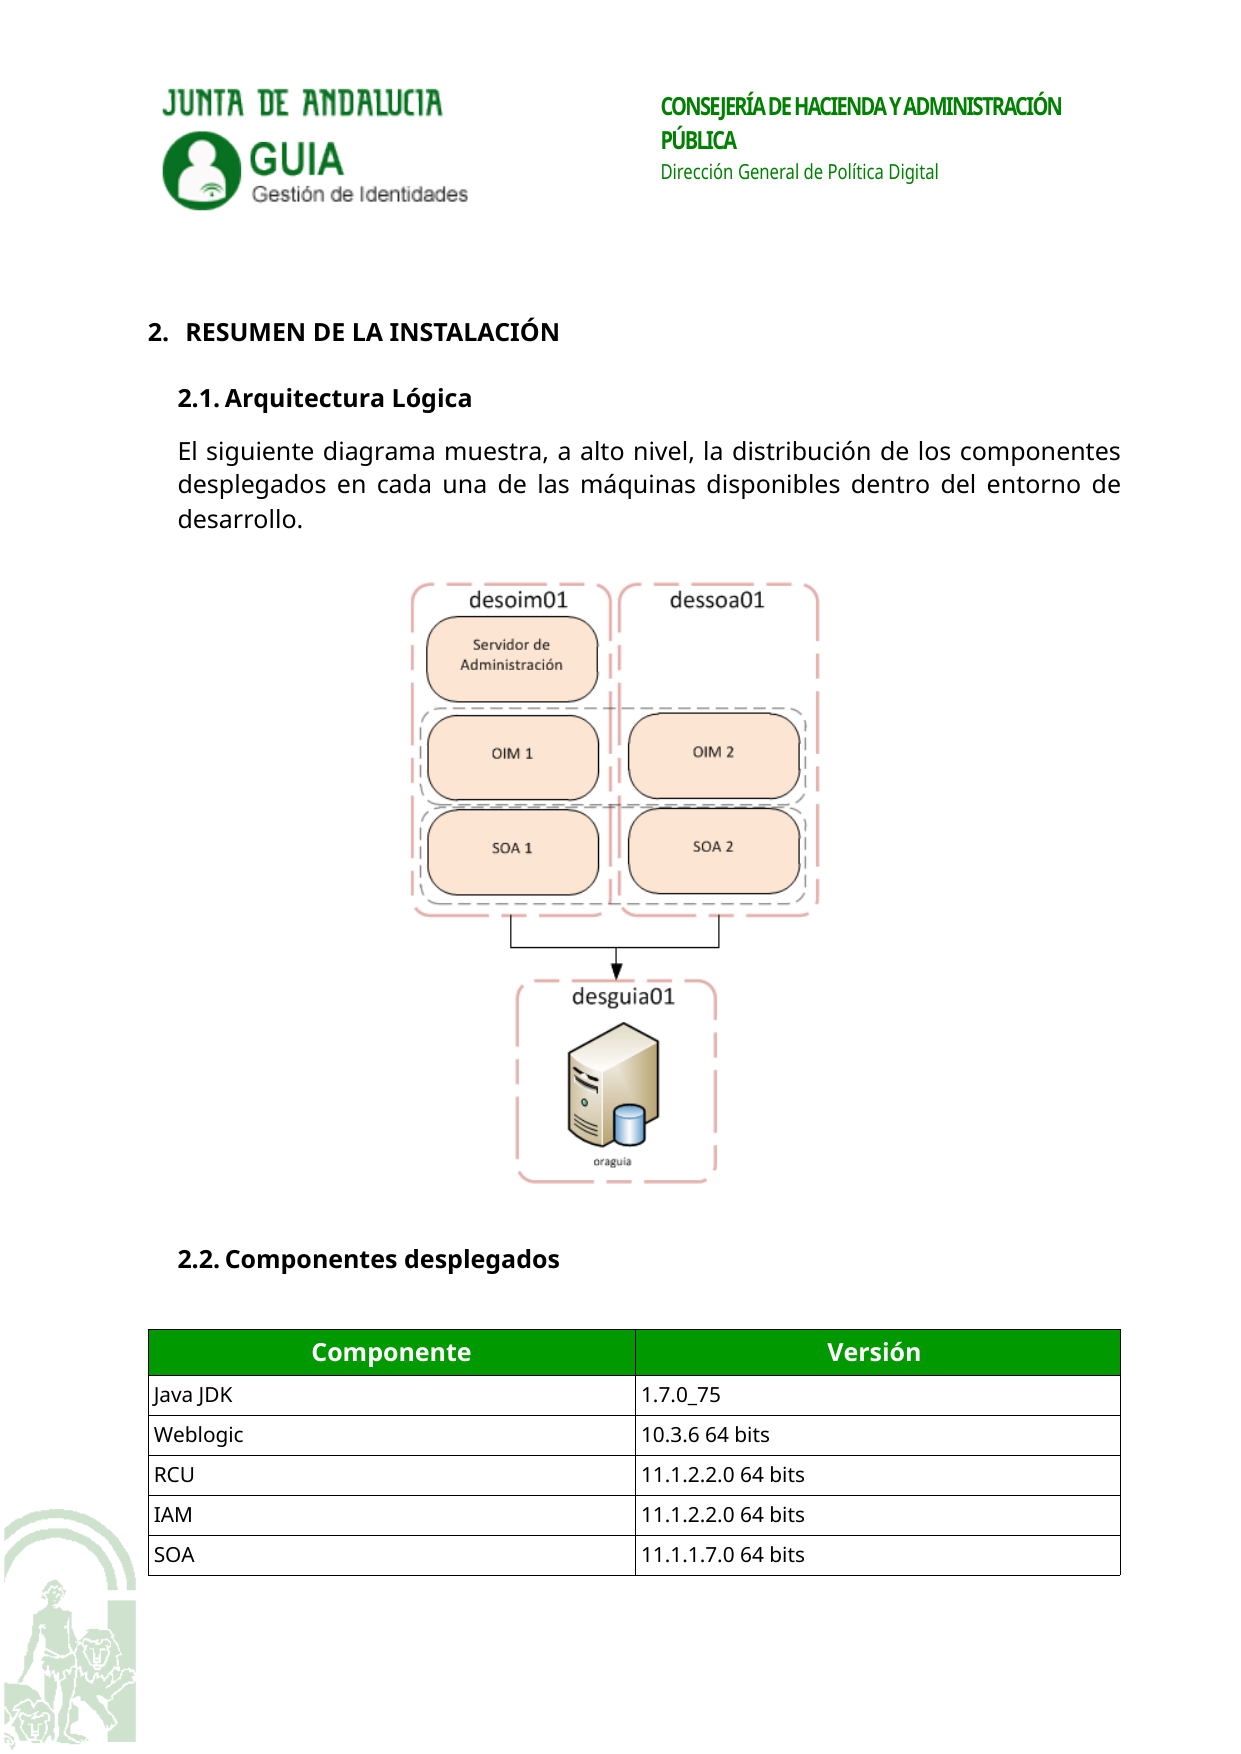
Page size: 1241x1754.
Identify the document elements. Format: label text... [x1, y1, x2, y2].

table_cell Weblogic [149, 1416, 635, 1455]
table_cell SOA [149, 1536, 635, 1575]
table_cell RCU [149, 1456, 635, 1495]
table_cell 1.7.0_75 [636, 1376, 1120, 1415]
table_header Versión [636, 1330, 1120, 1375]
subtitle RESUMEN DE LA INSTALACIÓN [148, 315, 1122, 349]
table_header Componente [149, 1330, 635, 1375]
table_cell IAM [149, 1496, 635, 1535]
table_cell 11.1.1.7.0 64 bits [636, 1536, 1120, 1575]
subtitle Componentes desplegados [177, 1242, 1122, 1276]
picture [4, 1508, 137, 1750]
picture [410, 581, 860, 1184]
subtitle Arquitectura Lógica [177, 380, 1122, 414]
text El siguiente diagrama muestra, a alto nivel, la distribución de los componentes desplegados en cada una de las máquinas disponibles dentro del entorno de desarrollo. [177, 433, 1122, 535]
table_cell 10.3.6 64 bits [636, 1416, 1120, 1455]
picture [147, 82, 498, 225]
table_cell 11.1.2.2.0 64 bits [636, 1456, 1120, 1495]
table_cell Java JDK [149, 1376, 635, 1415]
table_cell 11.1.2.2.0 64 bits [636, 1496, 1120, 1535]
